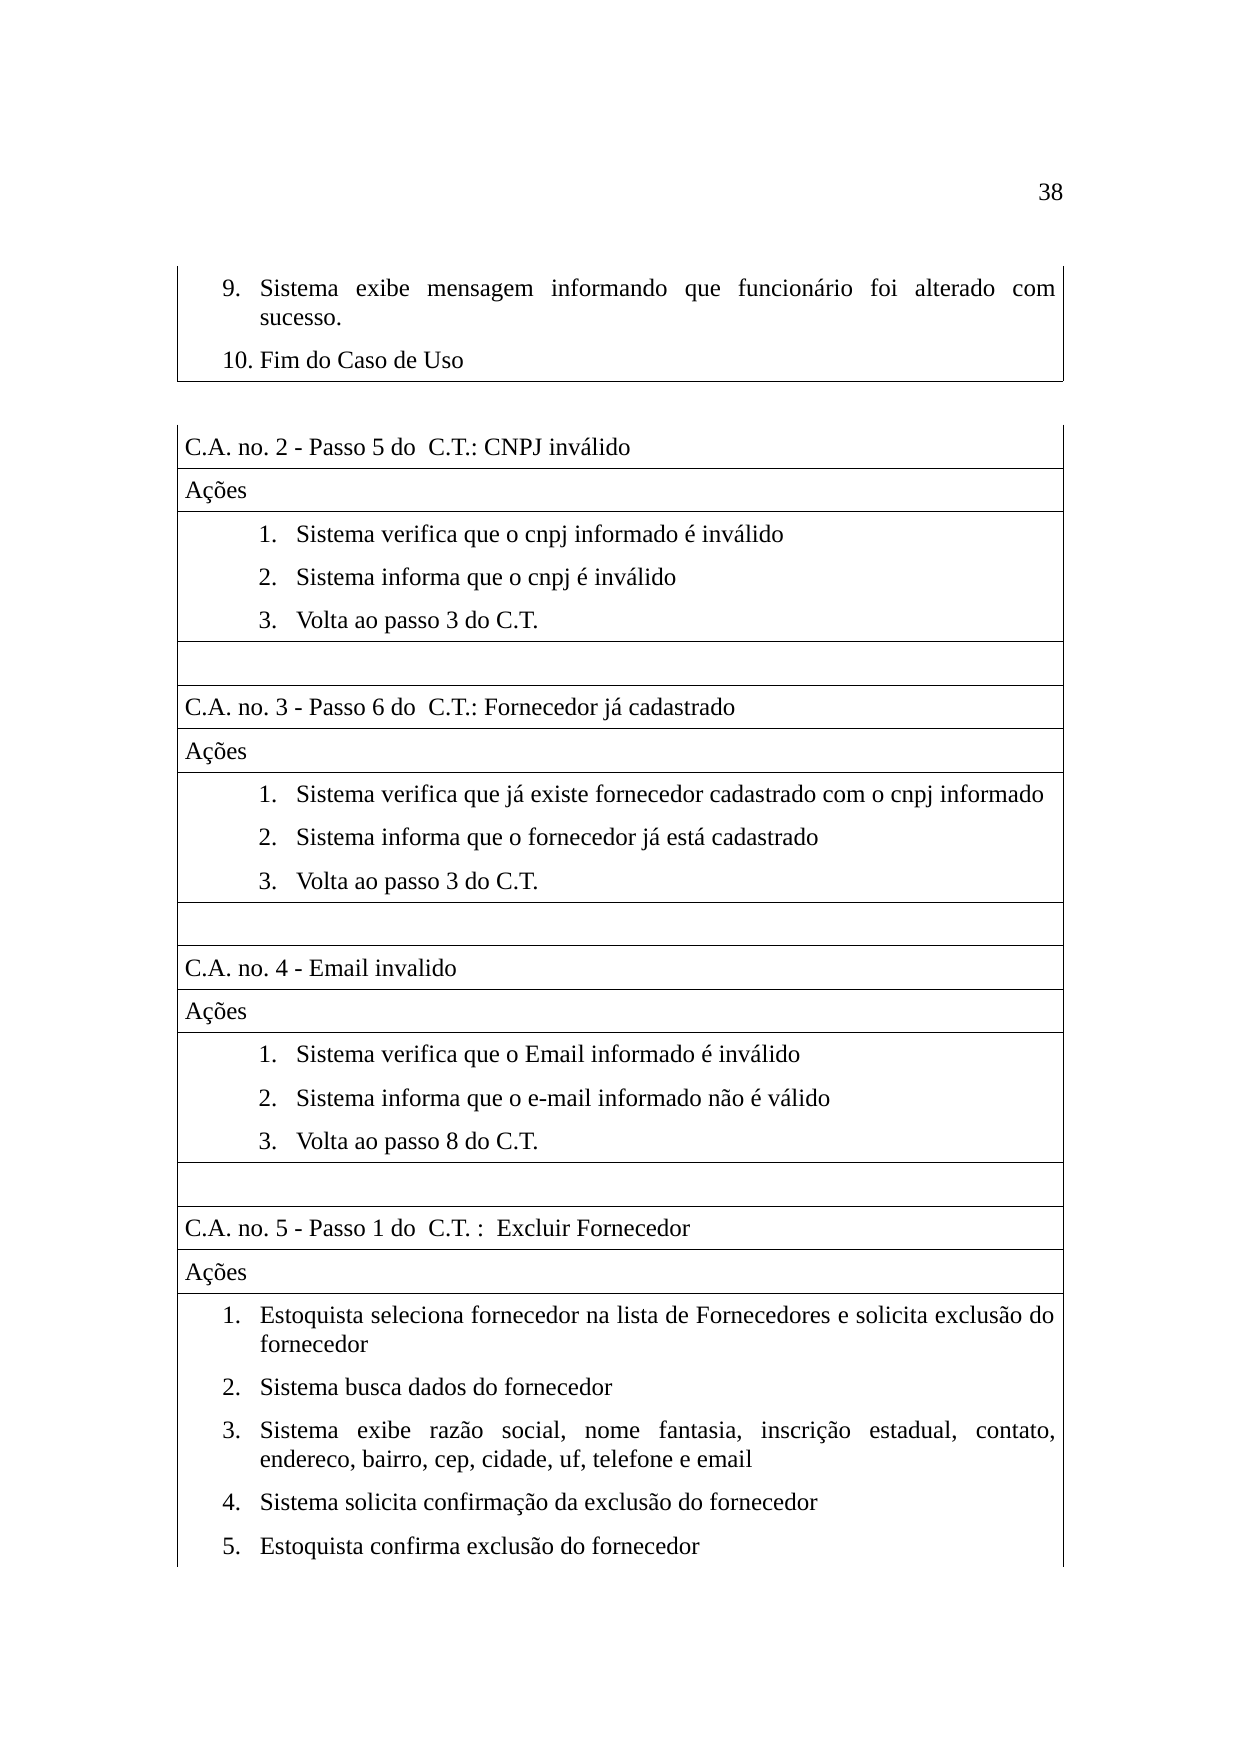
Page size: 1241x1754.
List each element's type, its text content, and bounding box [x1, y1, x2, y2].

table_cell Ações [178, 469, 1063, 511]
table_cell Sistema exibe razão social, nome fantasia, inscrição estadual, contato, endereco, bairro, cep, cidade, uf, telefone e email [178, 1408, 1063, 1480]
table_cell Ações [178, 1250, 1063, 1293]
table_cell Sistema informa que o cnpj é inválido [178, 555, 1063, 598]
table_cell C.A. no. 4 - Email invalido [178, 946, 1063, 989]
table_cell Ações [178, 990, 1063, 1032]
table_cell Sistema solicita confirmação da exclusão do fornecedor [178, 1480, 1063, 1523]
table_cell C.A. no. 3 - Passo 6 do C.T.: Fornecedor já cadastrado [178, 686, 1063, 728]
table_cell Volta ao passo 8 do C.T. [178, 1119, 1063, 1162]
table_cell [178, 1163, 1063, 1206]
table_cell Sistema informa que o e-mail informado não é válido [178, 1076, 1063, 1119]
table_cell Fim do Caso de Uso [178, 338, 1063, 381]
table_cell Estoquista confirma exclusão do fornecedor [178, 1524, 1063, 1567]
table_cell C.A. no. 2 - Passo 5 do C.T.: CNPJ inválido [178, 425, 1063, 468]
table_cell Sistema exibe mensagem informando que funcionário foi alterado com sucesso. [178, 266, 1063, 338]
table_cell Estoquista seleciona fornecedor na lista de Fornecedores e solicita exclusão do fornecedor [178, 1294, 1063, 1365]
table_cell Sistema verifica que o Email informado é inválido [178, 1033, 1063, 1076]
table_cell Sistema busca dados do fornecedor [178, 1365, 1063, 1408]
table_cell Volta ao passo 3 do C.T. [178, 859, 1063, 902]
table_cell [178, 642, 1063, 685]
table_cell Volta ao passo 3 do C.T. [178, 598, 1063, 641]
table_cell Sistema verifica que já existe fornecedor cadastrado com o cnpj informado [178, 773, 1063, 815]
table_cell [178, 903, 1063, 945]
table_cell Ações [178, 729, 1063, 772]
table_cell Sistema verifica que o cnpj informado é inválido [178, 512, 1063, 555]
table_cell C.A. no. 5 - Passo 1 do C.T. : Excluir Fornecedor [178, 1207, 1063, 1249]
table_cell [177, 382, 1063, 424]
table_cell Sistema informa que o fornecedor já está cadastrado [178, 815, 1063, 858]
